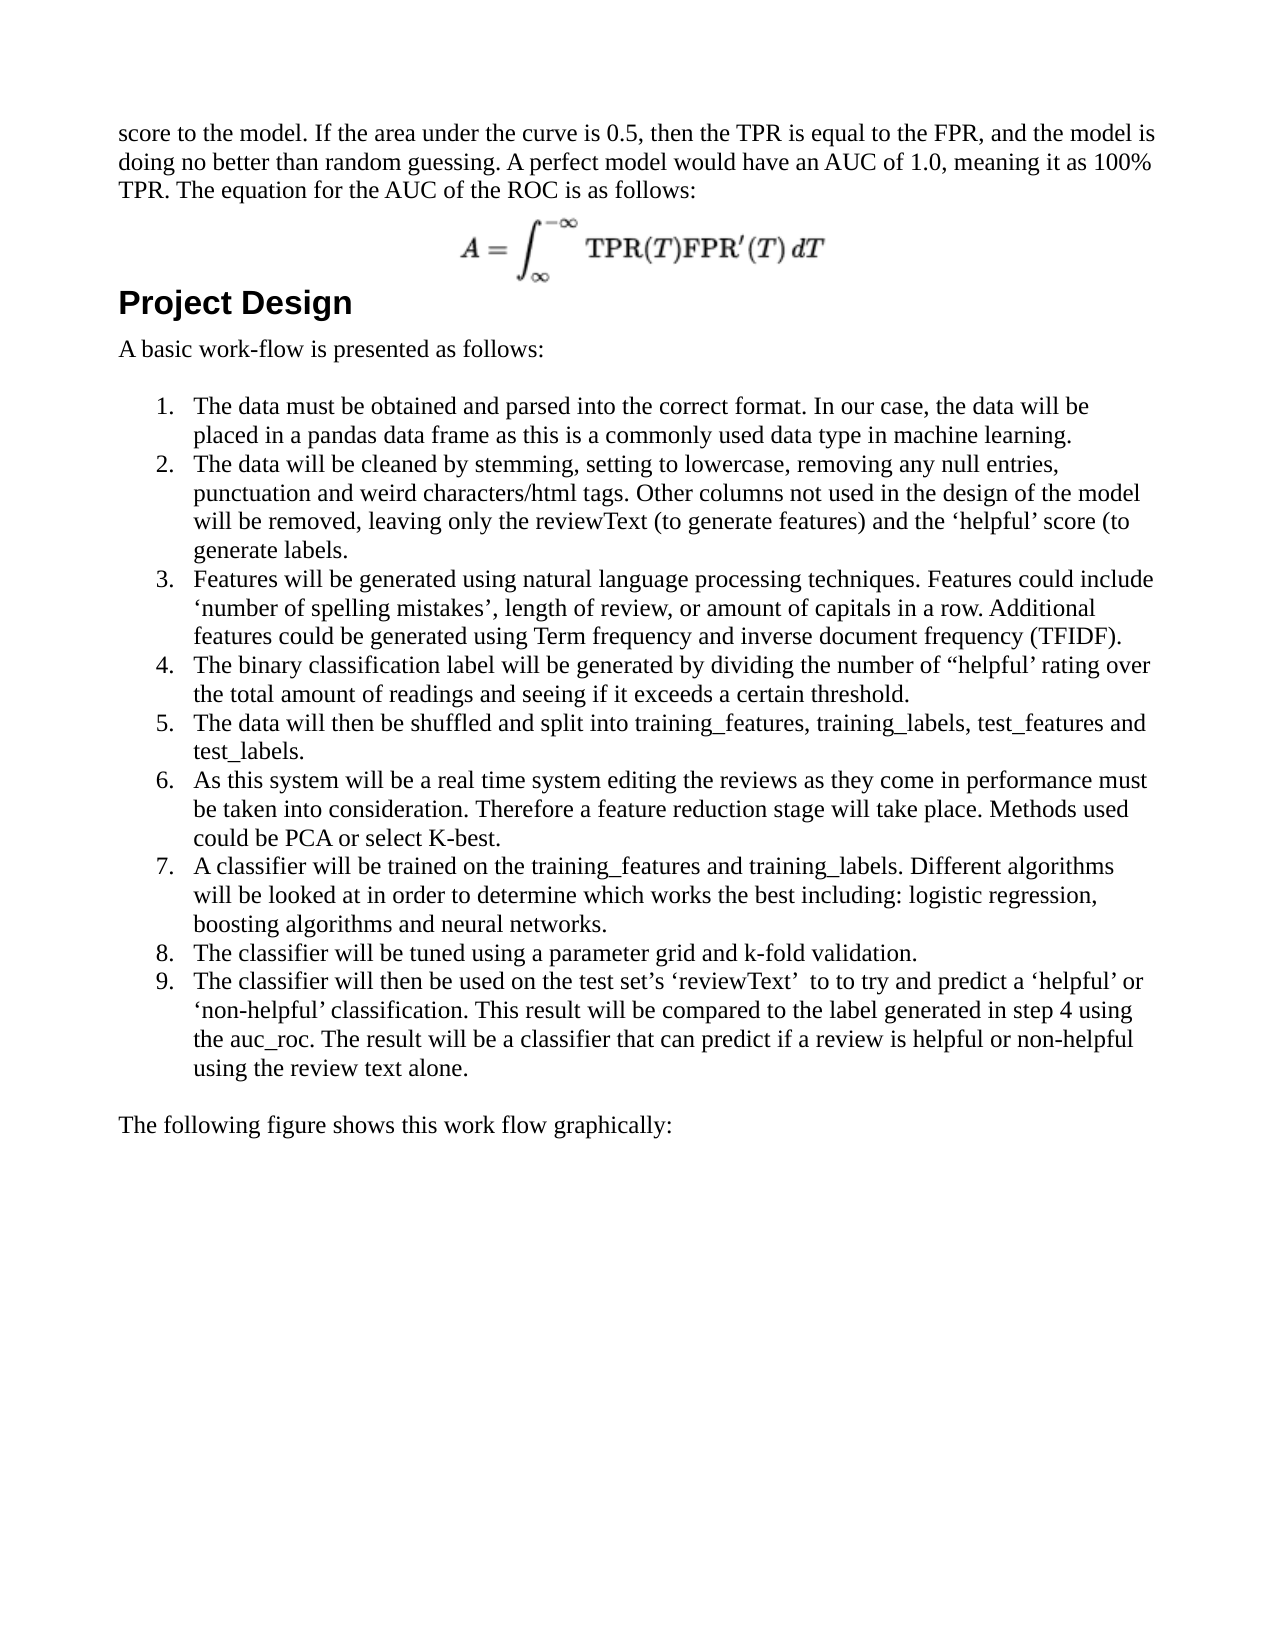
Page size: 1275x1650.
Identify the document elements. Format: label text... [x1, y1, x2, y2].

list Features will be generated using natural language processing techniques. Features could include ‘number of spelling mistakes’, length of review, or amount of capitals in a row. Additional features could be generated using Term frequency and inverse document frequency (TFIDF). [156, 564, 1157, 650]
list The data will then be shuffled and split into training_features, training_labels, test_features and test_labels. [156, 708, 1157, 765]
text score to the model. If the area under the curve is 0.5, then the TPR is equal to the FPR, and the model is doing no better than random guessing. A perfect model would have an AUC of 1.0, meaning it as 100% TPR. The equation for the AUC of the ROC is as follows: [118, 118, 1157, 204]
text The following figure shows this work flow graphically: [118, 1110, 1157, 1139]
text A basic work-flow is presented as follows: [118, 334, 1157, 363]
list A classifier will be trained on the training_features and training_labels. Different algorithms will be looked at in order to determine which works the best including: logistic regression, boosting algorithms and neural networks. [156, 851, 1157, 938]
subtitle Project Design [118, 283, 1157, 321]
picture [448, 204, 827, 297]
list The binary classification label will be generated by dividing the number of “helpful’ rating over the total amount of readings and seeing if it exceeds a certain threshold. [156, 650, 1157, 708]
list The classifier will be tuned using a parameter grid and k-fold validation. [156, 938, 1157, 966]
list As this system will be a real time system editing the reviews as they come in performance must be taken into consideration. Therefore a feature reduction stage will take place. Methods used could be PCA or select K-best. [156, 765, 1157, 851]
list The data will be cleaned by stemming, setting to lowercase, removing any null entries, punctuation and weird characters/html tags. Other columns not used in the design of the model will be removed, leaving only the reviewText (to generate features) and the ‘helpful’ score (to generate labels. [156, 449, 1157, 564]
list The data must be obtained and parsed into the correct format. In our case, the data will be placed in a pandas data frame as this is a commonly used data type in machine learning. [156, 391, 1157, 449]
list The classifier will then be used on the test set’s ‘reviewText’ to to try and predict a ‘helpful’ or ‘non-helpful’ classification. This result will be compared to the label generated in step 4 using the auc_roc. The result will be a classifier that can predict if a review is helpful or non-helpful using the review text alone. [156, 966, 1157, 1081]
